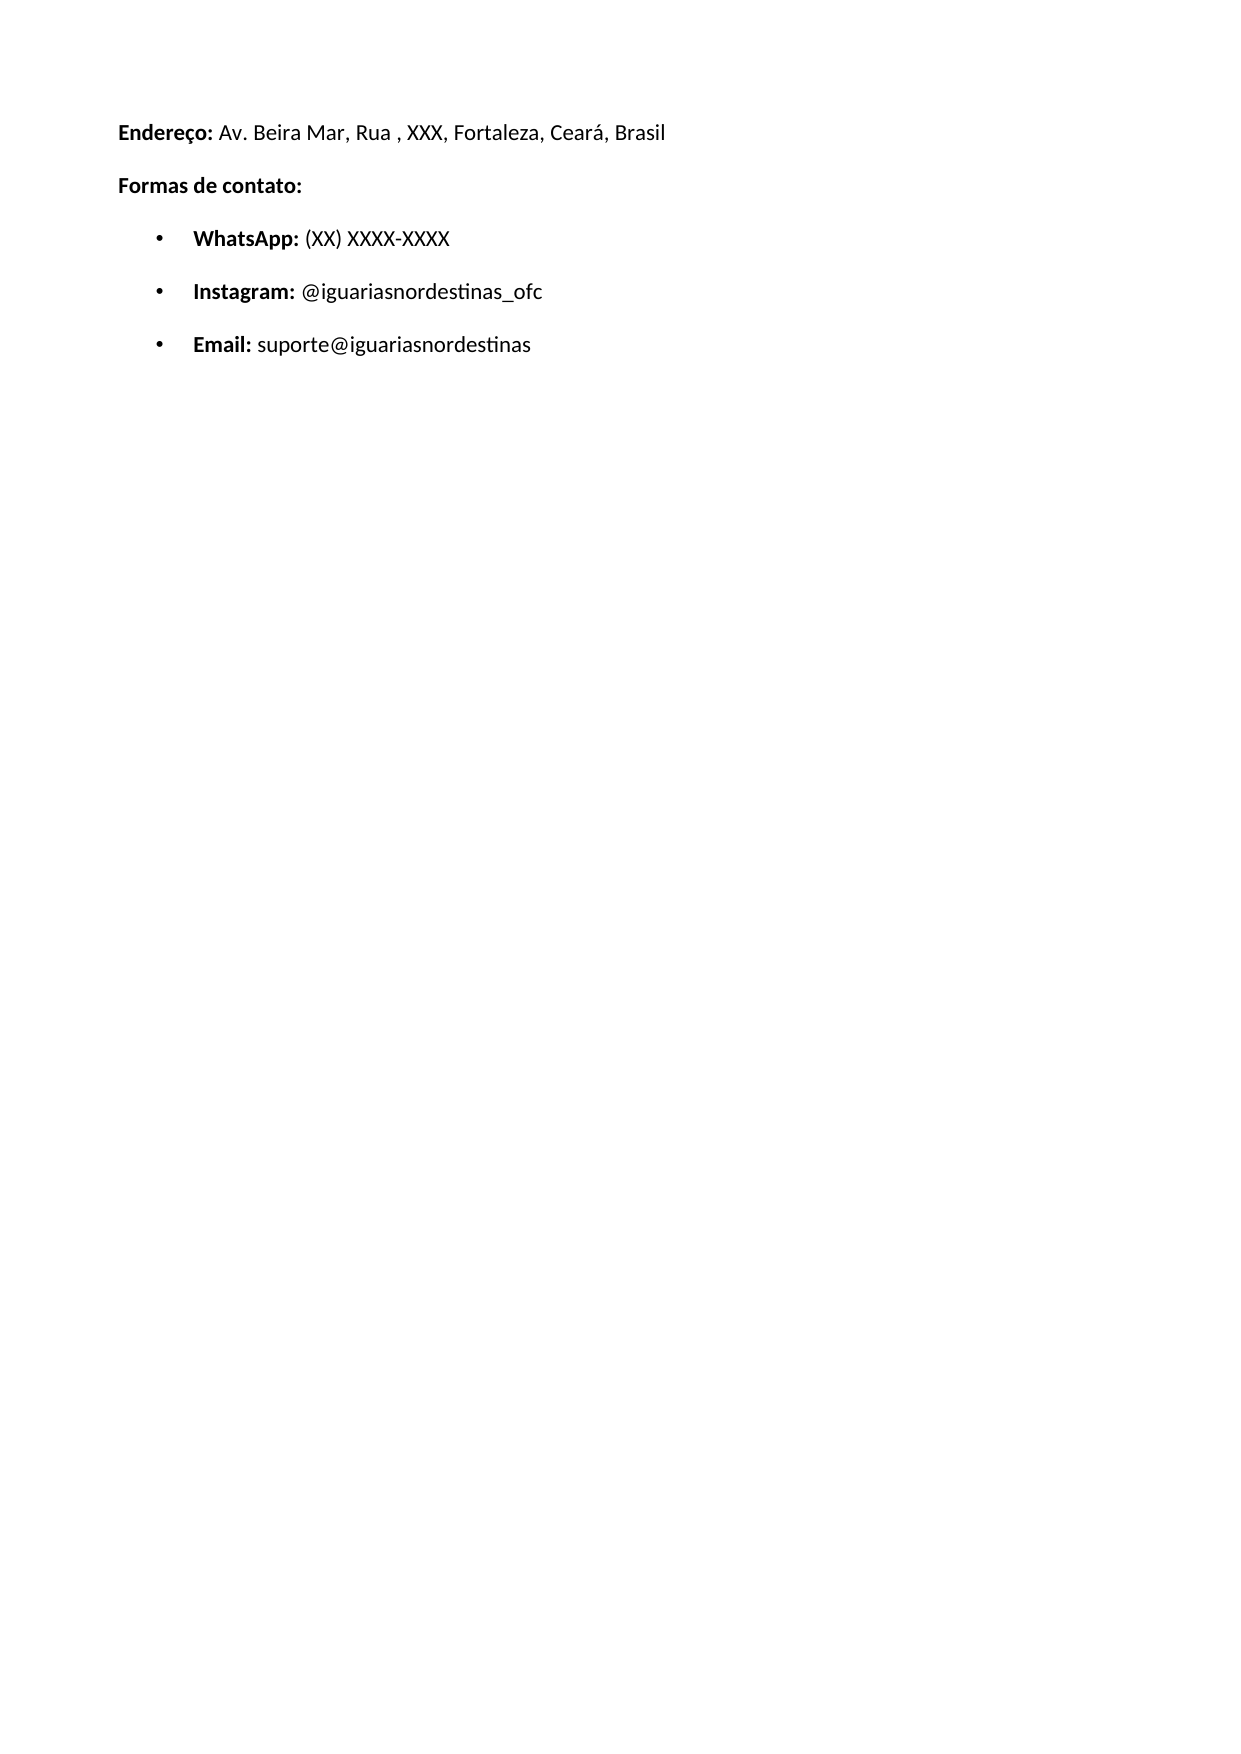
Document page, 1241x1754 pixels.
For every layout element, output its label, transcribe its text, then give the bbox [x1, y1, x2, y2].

list Email: suporte@iguariasnordestinas [156, 330, 1122, 358]
list Instagram: @iguariasnordestinas_ofc [156, 277, 1122, 305]
list WhatsApp: (XX) XXXX-XXXX [156, 224, 1122, 252]
text Endereço: Av. Beira Mar, Rua , XXX, Fortaleza, Ceará, Brasil [118, 118, 1122, 146]
text Formas de contato: [118, 171, 1122, 199]
